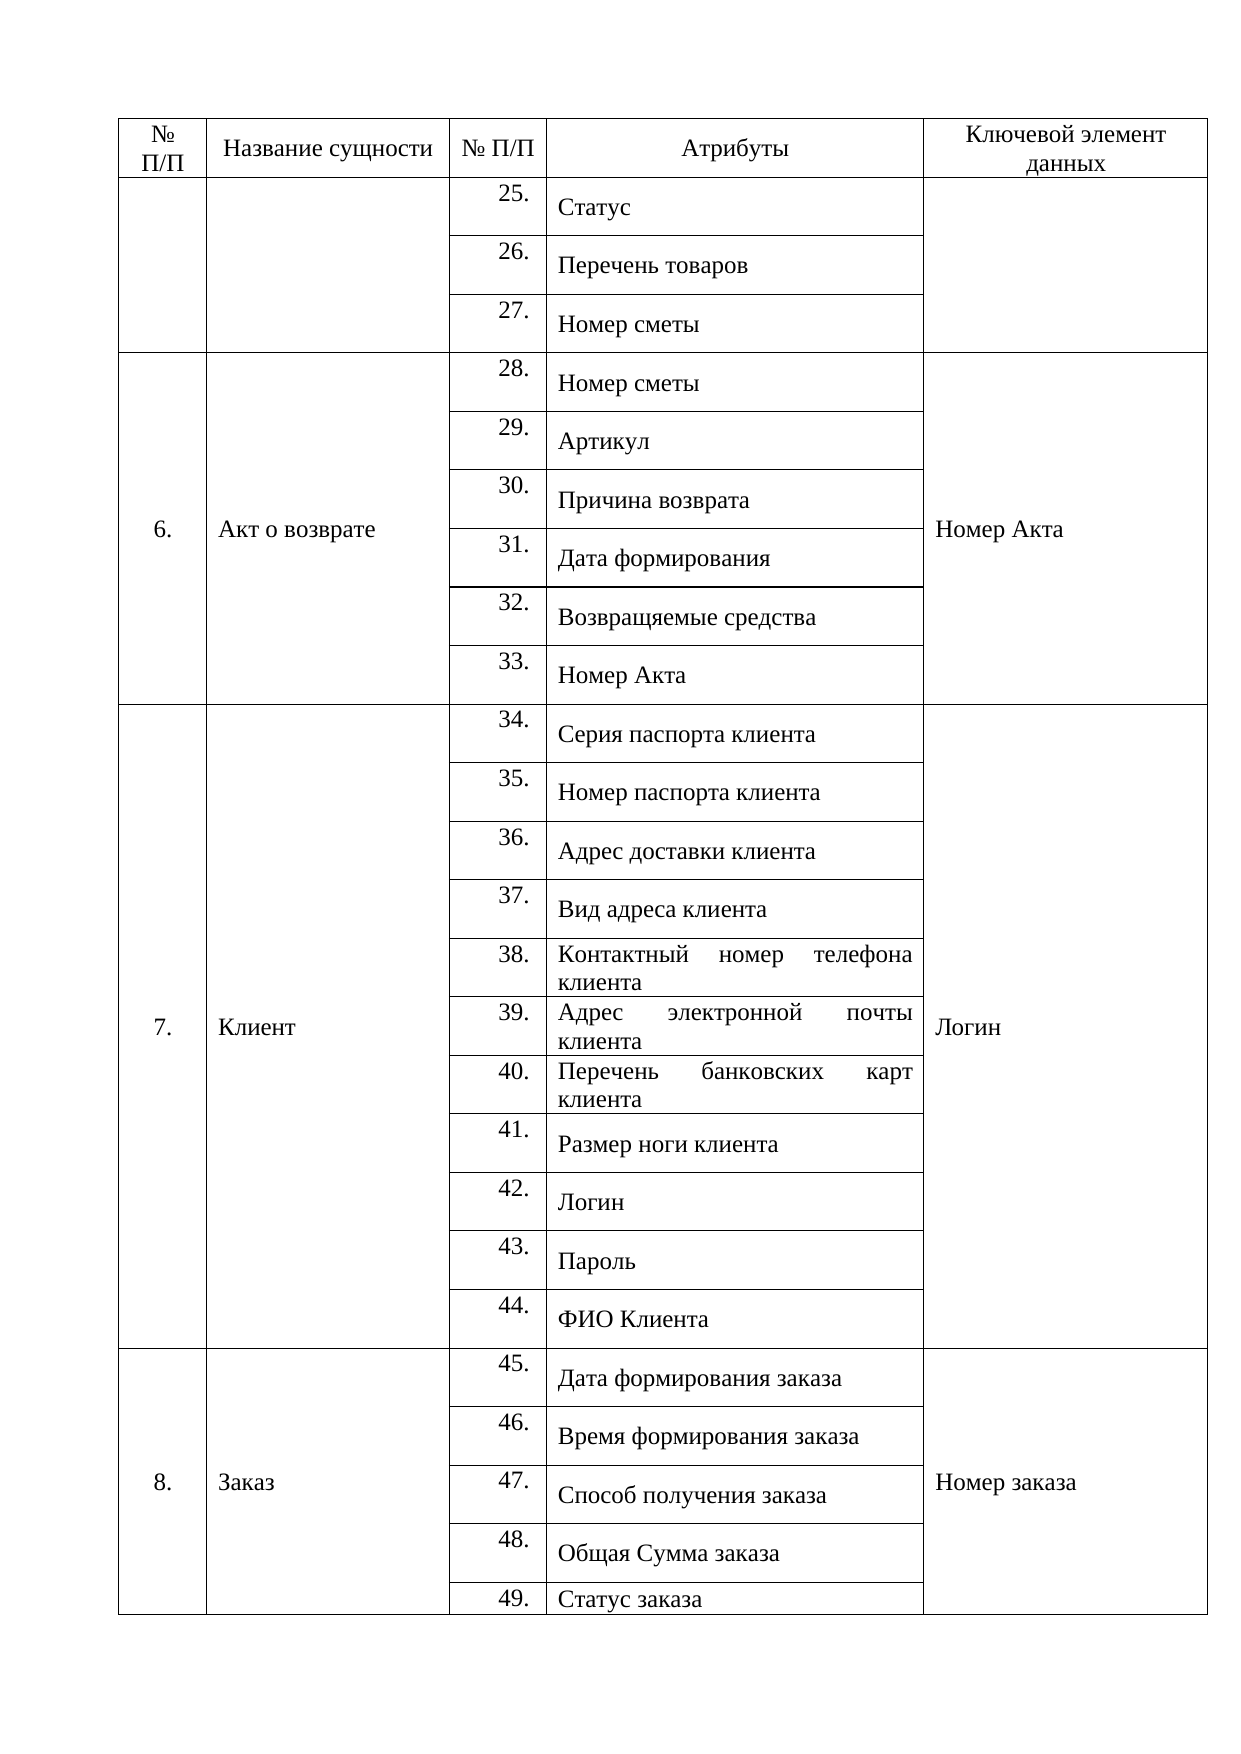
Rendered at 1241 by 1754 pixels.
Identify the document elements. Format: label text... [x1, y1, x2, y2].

table_cell Номер заказа [924, 1349, 1207, 1614]
table_cell Возвращяемые средства [547, 588, 923, 645]
table_cell 7. [119, 705, 206, 1347]
table_cell [450, 1466, 546, 1523]
table_cell Дата формирования заказа [547, 1349, 923, 1406]
table_cell Причина возврата [547, 470, 923, 528]
table_cell Пароль [547, 1231, 923, 1289]
table_cell Перечень товаров [547, 236, 923, 294]
table_cell [450, 997, 546, 1055]
table_cell Адрес доставки клиента [547, 822, 923, 879]
table_cell [450, 588, 546, 645]
table_header Название сущности [207, 119, 449, 177]
table_cell [450, 236, 546, 294]
table_cell Время формирования заказа [547, 1407, 923, 1464]
table_header № П/П [119, 119, 206, 177]
table_cell Номер Акта [547, 646, 923, 703]
table_cell Размер ноги клиента [547, 1114, 923, 1172]
table_header Атрибуты [547, 119, 923, 177]
table_cell [450, 1524, 546, 1582]
table_cell [450, 1407, 546, 1464]
table_cell [450, 529, 546, 586]
table_cell [450, 763, 546, 821]
table_cell Способ получения заказа [547, 1466, 923, 1523]
table_cell Вид адреса клиента [547, 880, 923, 938]
table_cell [450, 353, 546, 411]
table_cell Артикул [547, 412, 923, 469]
table_cell [450, 1056, 546, 1113]
table_cell [450, 178, 546, 235]
table_cell [450, 470, 546, 528]
table_cell Номер паспорта клиента [547, 763, 923, 821]
table_cell Перечень банковских карт клиента [547, 1056, 923, 1113]
table_header № П/П [450, 119, 546, 177]
table_cell 8. [119, 1349, 206, 1614]
table_cell Номер сметы [547, 295, 923, 352]
table_cell Статус заказа [547, 1583, 923, 1614]
table_cell Логин [547, 1173, 923, 1230]
table_cell 6. [119, 353, 206, 703]
table_cell [450, 1173, 546, 1230]
table_cell Общая Сумма заказа [547, 1524, 923, 1582]
table_cell [450, 939, 546, 996]
table_header Ключевой элемент данных [924, 119, 1207, 177]
table_cell Серия паспорта клиента [547, 705, 923, 762]
table_cell [450, 295, 546, 352]
table_cell Клиент [207, 705, 449, 1347]
table_cell Акт о возврате [207, 353, 449, 703]
table_cell Адрес электронной почты клиента [547, 997, 923, 1055]
table_cell Статус [547, 178, 923, 235]
table_cell [450, 1231, 546, 1289]
table_cell [450, 880, 546, 938]
table_cell [450, 646, 546, 703]
table_cell ФИО Клиента [547, 1290, 923, 1347]
table_cell Логин [924, 705, 1207, 1347]
table_cell [450, 412, 546, 469]
table_cell [450, 822, 546, 879]
table_cell Номер Акта [924, 353, 1207, 703]
table_cell [450, 1290, 546, 1347]
table_cell Номер сметы [547, 353, 923, 411]
table_cell Контактный номер телефона клиента [547, 939, 923, 996]
table_cell [450, 1349, 546, 1406]
table_cell Заказ [207, 1349, 449, 1614]
table_cell [450, 705, 546, 762]
table_cell [450, 1583, 546, 1614]
table_cell [450, 1114, 546, 1172]
table_cell Дата формирования [547, 529, 923, 586]
